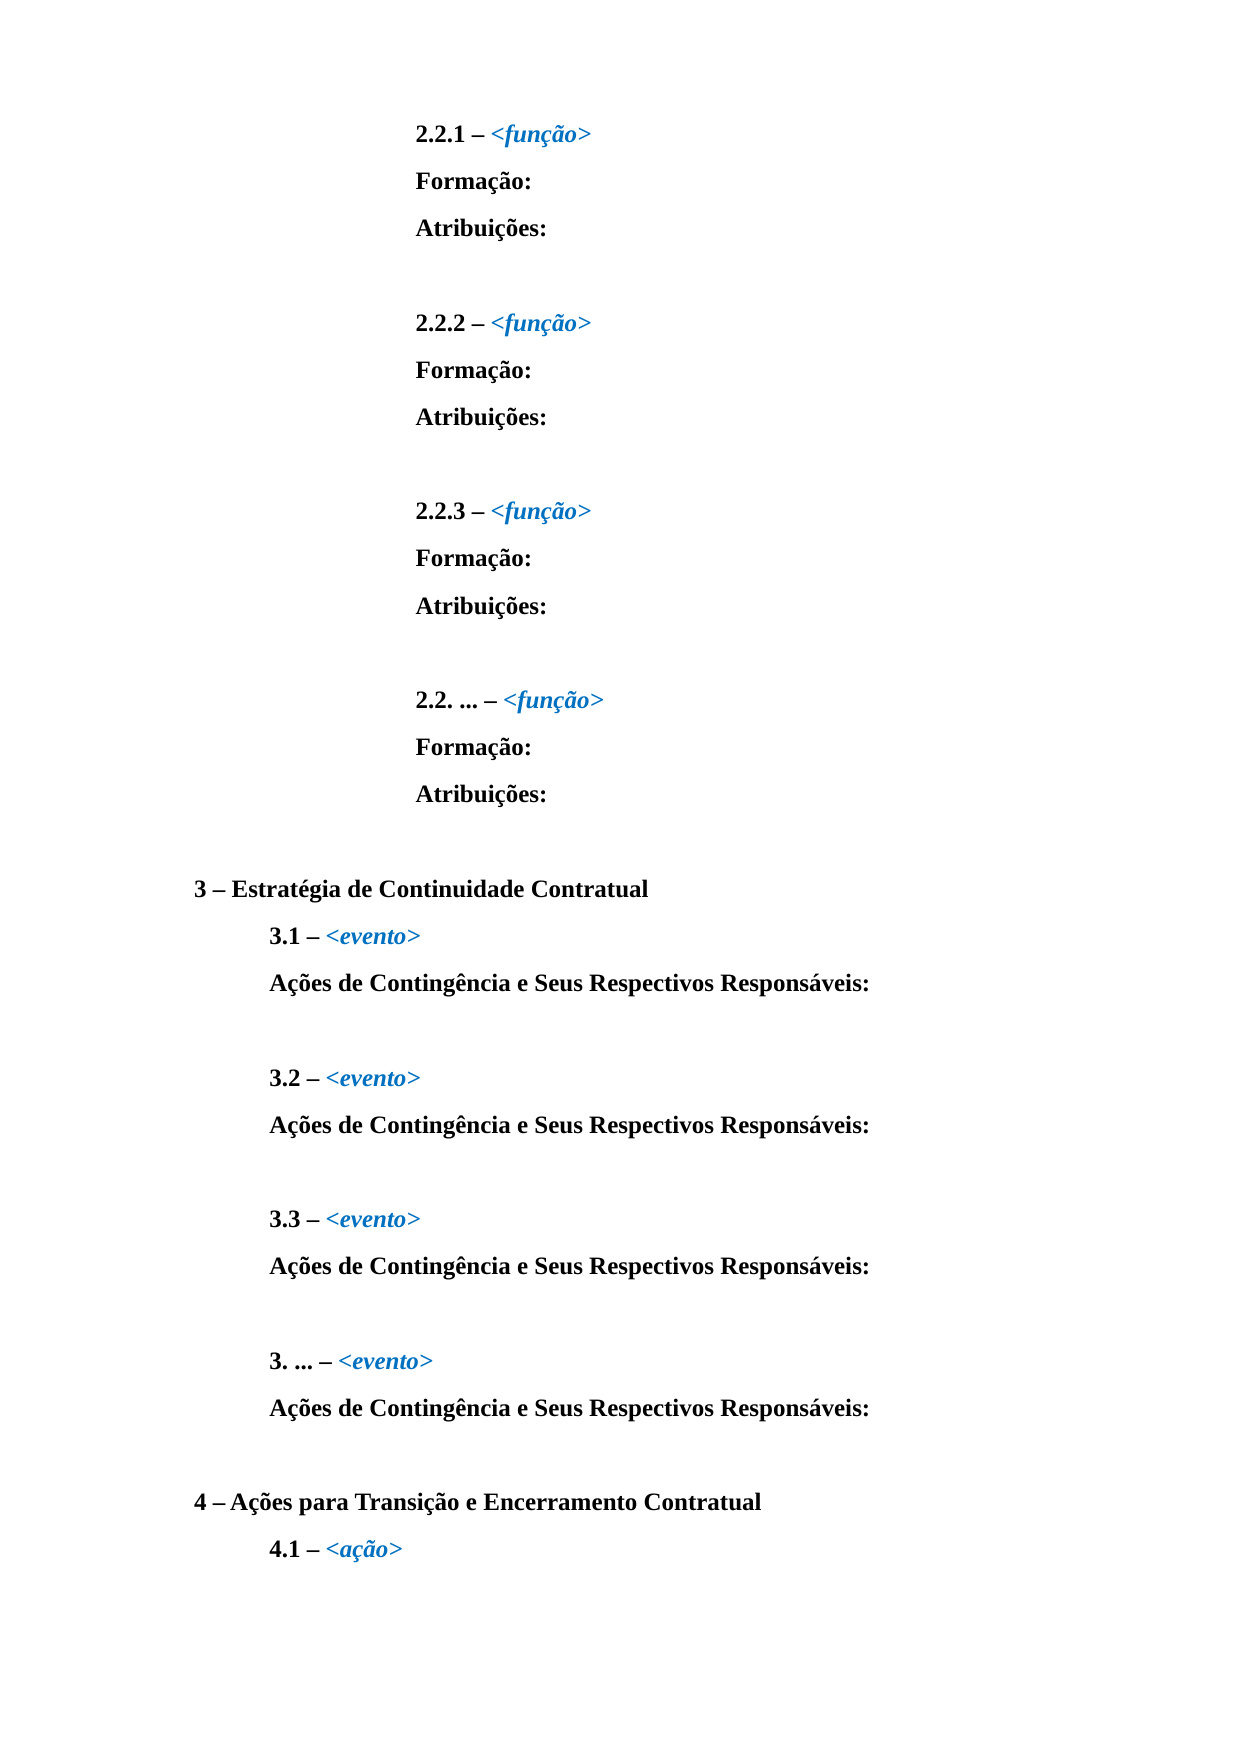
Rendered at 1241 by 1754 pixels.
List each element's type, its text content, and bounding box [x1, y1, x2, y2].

text 4 – Ações para Transição e Encerramento Contratual [194, 1487, 1064, 1516]
text Atribuições: [194, 779, 1064, 808]
text 2.2.1 – <função> [194, 118, 1064, 148]
text Atribuições: [194, 212, 1064, 242]
text 2.2.2 – <função> [194, 307, 1064, 336]
text 2.2. ... – <função> [194, 684, 1064, 714]
text Ações de Contingência e Seus Respectivos Responsáveis: [194, 1392, 1064, 1422]
text Atribuições: [194, 590, 1064, 619]
text Atribuições: [194, 401, 1064, 431]
text 3.2 – <evento> [194, 1062, 1064, 1091]
text Formação: [194, 165, 1064, 195]
text Ações de Contingência e Seus Respectivos Responsáveis: [194, 1109, 1064, 1138]
text 4.1 – <ação> [194, 1534, 1064, 1563]
text Formação: [194, 354, 1064, 383]
text 3. ... – <evento> [194, 1345, 1064, 1374]
text Ações de Contingência e Seus Respectivos Responsáveis: [194, 1251, 1064, 1280]
text 3.1 – <evento> [194, 920, 1064, 950]
text 3.3 – <evento> [194, 1203, 1064, 1233]
text Formação: [194, 732, 1064, 761]
text Ações de Contingência e Seus Respectivos Responsáveis: [268, 967, 1064, 997]
text 2.2.3 – <função> [194, 496, 1064, 525]
text Formação: [194, 543, 1064, 572]
text 3 – Estratégia de Continuidade Contratual [194, 873, 1064, 903]
